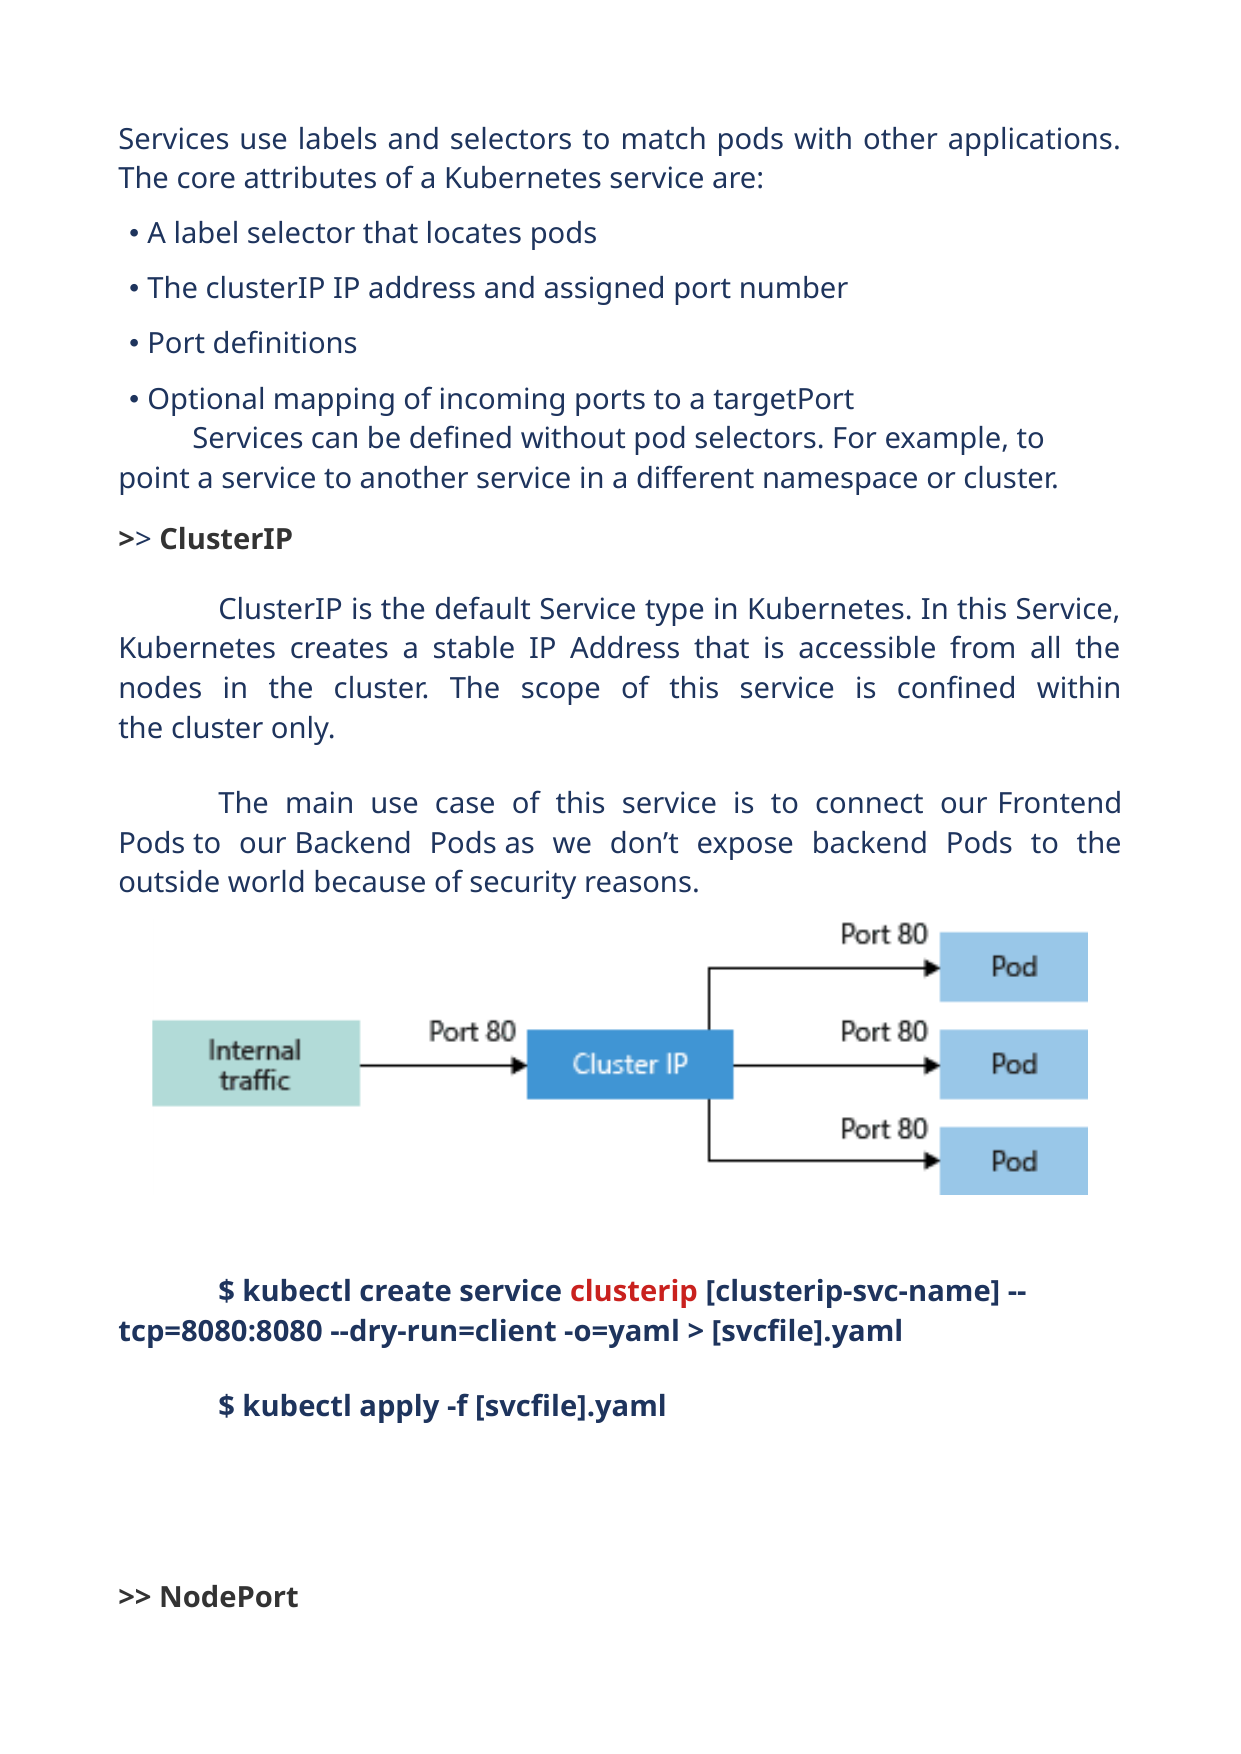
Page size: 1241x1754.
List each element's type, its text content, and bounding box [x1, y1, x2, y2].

text >> NodePort [118, 1576, 1122, 1616]
text Services use labels and selectors to match pods with other applications. The core attributes of a Kubernetes service are: [118, 118, 1122, 197]
picture [152, 919, 1088, 1195]
text Services can be defined without pod selectors. For example, to point a service to another service in a different namespace or cluster. [118, 418, 1122, 497]
list Optional mapping of incoming ports to a targetPort [129, 378, 1122, 418]
text $ kubectl create service clusterip [clusterip-svc-name] --tcp=8080:8080 --dry-run=client -o=yaml > [svcfile].yaml [118, 1270, 1122, 1349]
list A label selector that locates pods [129, 212, 1122, 252]
subtitle ClusterIP is the default Service type in Kubernetes. In this Service, Kubernetes creates a stable IP Address that is accessible from all the nodes in the cluster. The scope of this service is confined within the cluster only. [118, 588, 1122, 747]
list The clusterIP IP address and assigned port number [129, 267, 1122, 307]
text $ kubectl apply -f [svcfile].yaml [118, 1385, 1122, 1425]
list Port definitions [129, 323, 1122, 362]
subtitle The main use case of this service is to connect our Frontend Pods to our Backend Pods as we don’t expose backend Pods to the outside world because of security reasons. [118, 782, 1122, 901]
subtitle >> ClusterIP [118, 518, 1122, 558]
